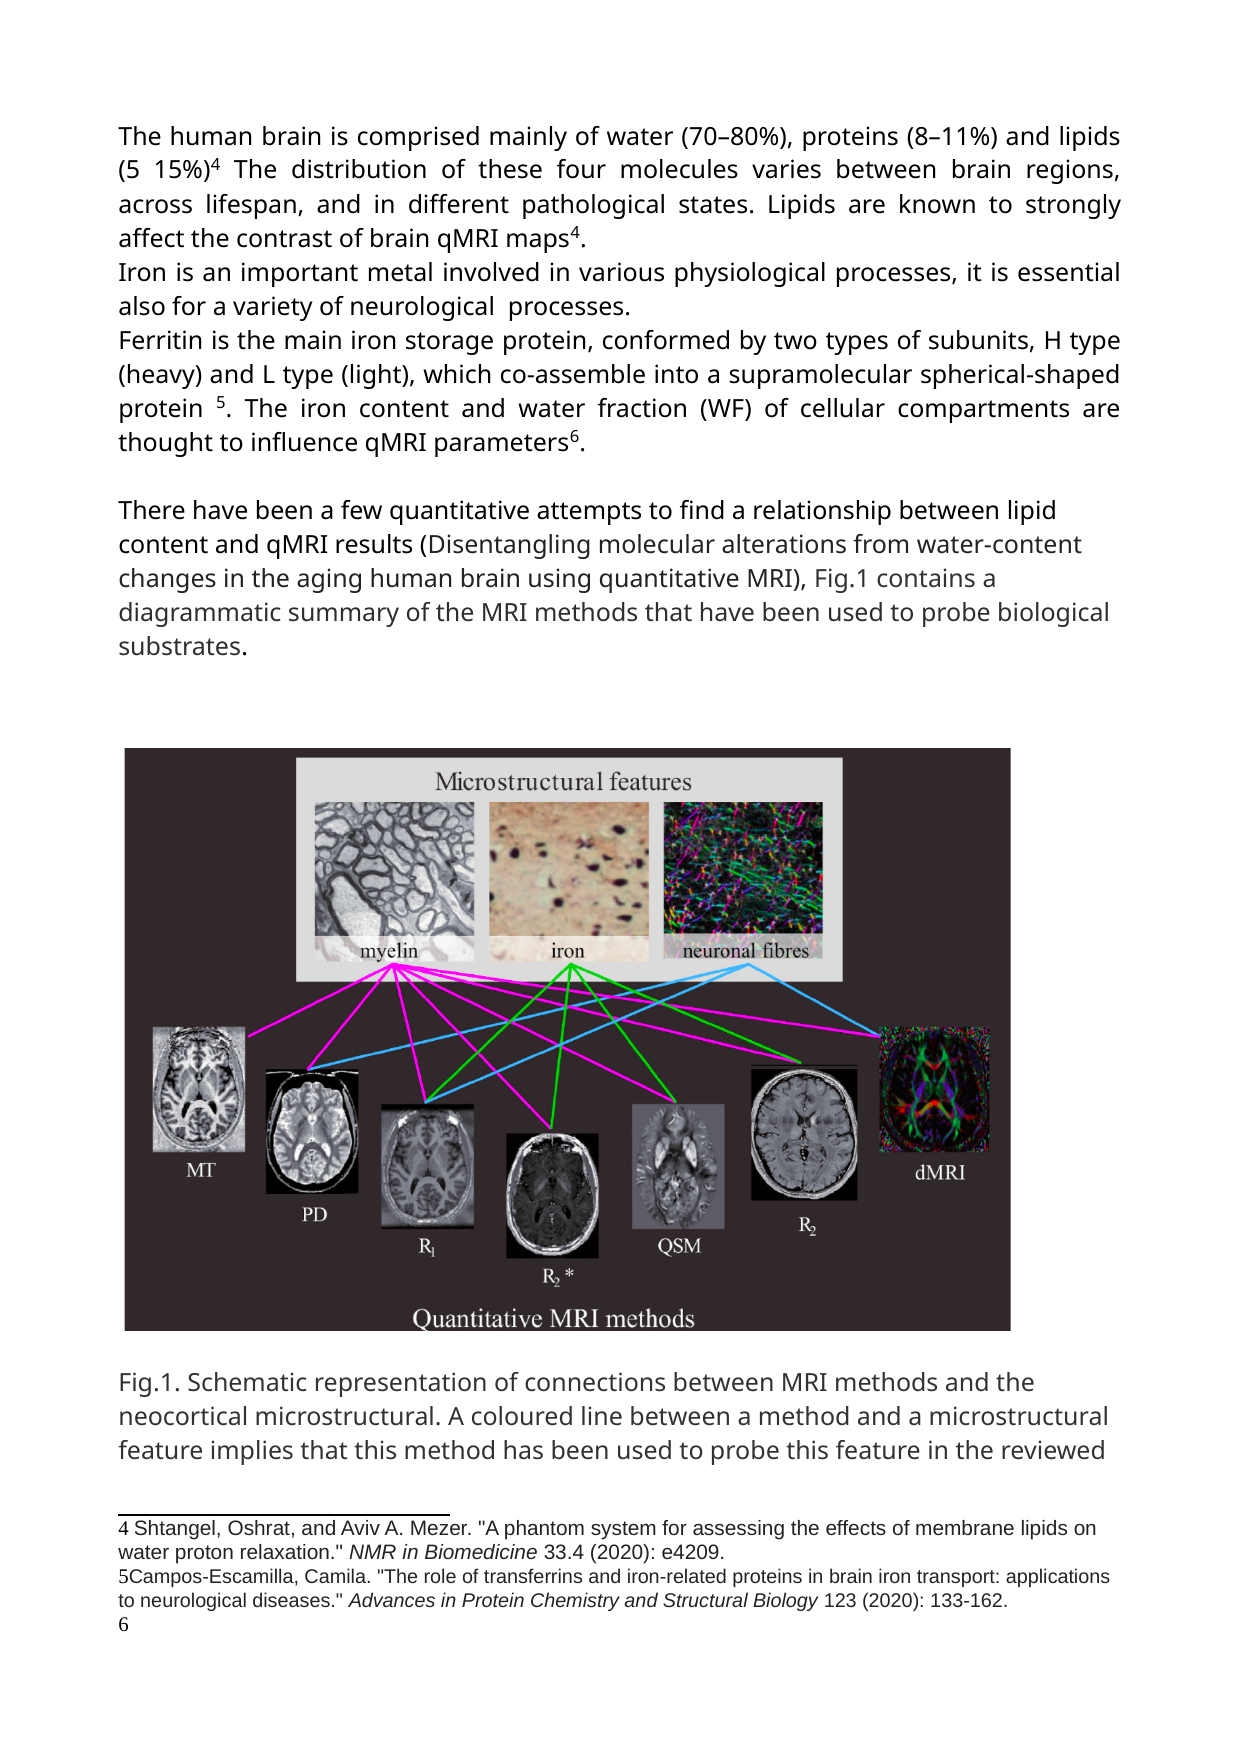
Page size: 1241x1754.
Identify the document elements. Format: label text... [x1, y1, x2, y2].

text Campos-Escamilla, Camila. "The role of transferrins and iron-related proteins in brain iron transport: applications to neurological diseases." Advances in Protein Chemistry and Structural Biology 123 (2020): 133-162. [118, 1564, 1122, 1612]
text Fig.1. Schematic representation of connections between MRI methods and the neocortical microstructural. A coloured line between a method and a microstructural feature implies that this method has been used to probe this feature in the reviewed [118, 1364, 1122, 1466]
text Iron is an important metal involved in various physiological processes, it is essential also for a variety of neurological processes. [118, 254, 1122, 322]
subtitle There have been a few quantitative attempts to find a relationship between lipid content and qMRI results (Disentangling molecular alterations from water-content changes in the aging human brain using quantitative MRI), Fig.1 contains a diagrammatic summary of the MRI methods that have been used to probe biological substrates. [118, 493, 1122, 663]
text Shtangel, Oshrat, and Aviv A. Mezer. "A phantom system for assessing the effects of membrane lipids on water proton relaxation." NMR in Biomedicine 33.4 (2020): e4209.‏ [118, 1516, 1122, 1564]
text The human brain is comprised mainly of water (70–80%), proteins (8–11%) and lipids (5 15%) The distribution of these four molecules varies between brain regions, across lifespan, and in different pathological states. Lipids are known to strongly affect the contrast of brain qMRI maps4. [118, 118, 1122, 254]
text Ferritin is the main iron storage protein, conformed by two types of subunits, H type (heavy) and L type (light), which co-assemble into a supramolecular spherical-shaped protein . The iron content and water fraction (WF) of cellular compartments are thought to influence qMRI parameters. [118, 322, 1122, 459]
